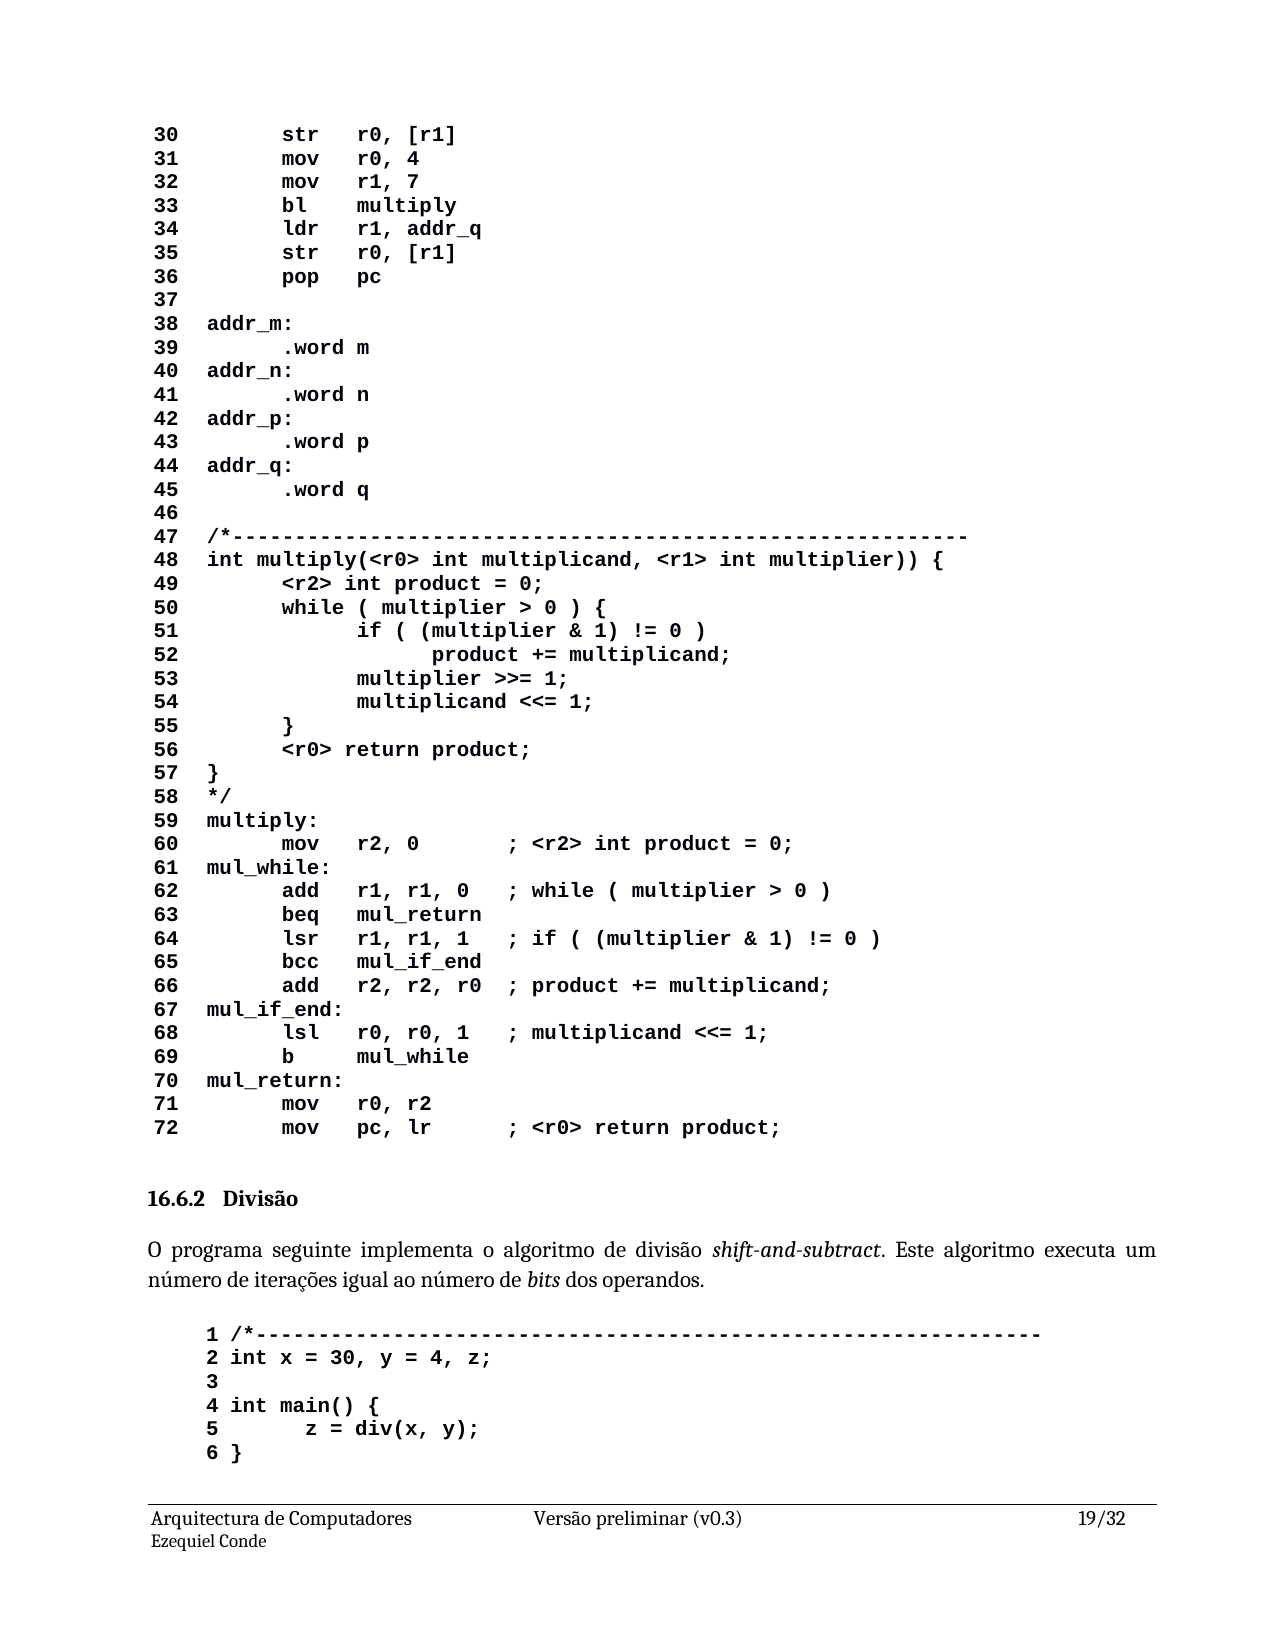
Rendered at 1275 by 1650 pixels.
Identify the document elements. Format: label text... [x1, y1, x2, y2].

text O programa seguinte implementa o algoritmo de divisão shift-and-subtract. Este algoritmo executa um número de iterações igual ao número de bits dos operandos. [148, 1237, 1157, 1293]
table_header 30 31 32 33 34 35 36 37 38 39 40 41 42 43 44 45 46 47 48 49 50 51 52 53 54 55 56 57 58 59 60 61 62 63 64 65 66 67 68 69 70 71 72 [148, 118, 201, 1146]
table_header /*--------------------------------------------------------------- int x = 30, y = 4, z; int main() { z = div(x, y); } [224, 1318, 1123, 1471]
subtitle Divisão [148, 1186, 1157, 1212]
table_header 1 2 3 4 5 6 [148, 1318, 224, 1471]
table_header str r0, [r1] mov r0, 4 mov r1, 7 bl multiply ldr r1, addr_q str r0, [r1] pop pc addr_m: .word m addr_n: .word n addr_p: .word p addr_q: .word q /*----------------------------------------------------------- int multiply(<r0> int multiplicand, <r1> int multiplier)) { <r2> int product = 0; while ( multiplier > 0 ) { if ( (multiplier & 1) != 0 ) product += multiplicand; multiplier >>= 1; multiplicand <<= 1; } <r0> return product; } */ multiply: mov r2, 0 ; <r2> int product = 0; mul_while: add r1, r1, 0 ; while ( multiplier > 0 ) beq mul_return lsr r1, r1, 1 ; if ( (multiplier & 1) != 0 ) bcc mul_if_end add r2, r2, r0 ; product += multiplicand; mul_if_end: lsl r0, r0, 1 ; multiplicand <<= 1; b mul_while mul_return: mov r0, r2 mov pc, lr ; <r0> return product; [201, 118, 1157, 1146]
